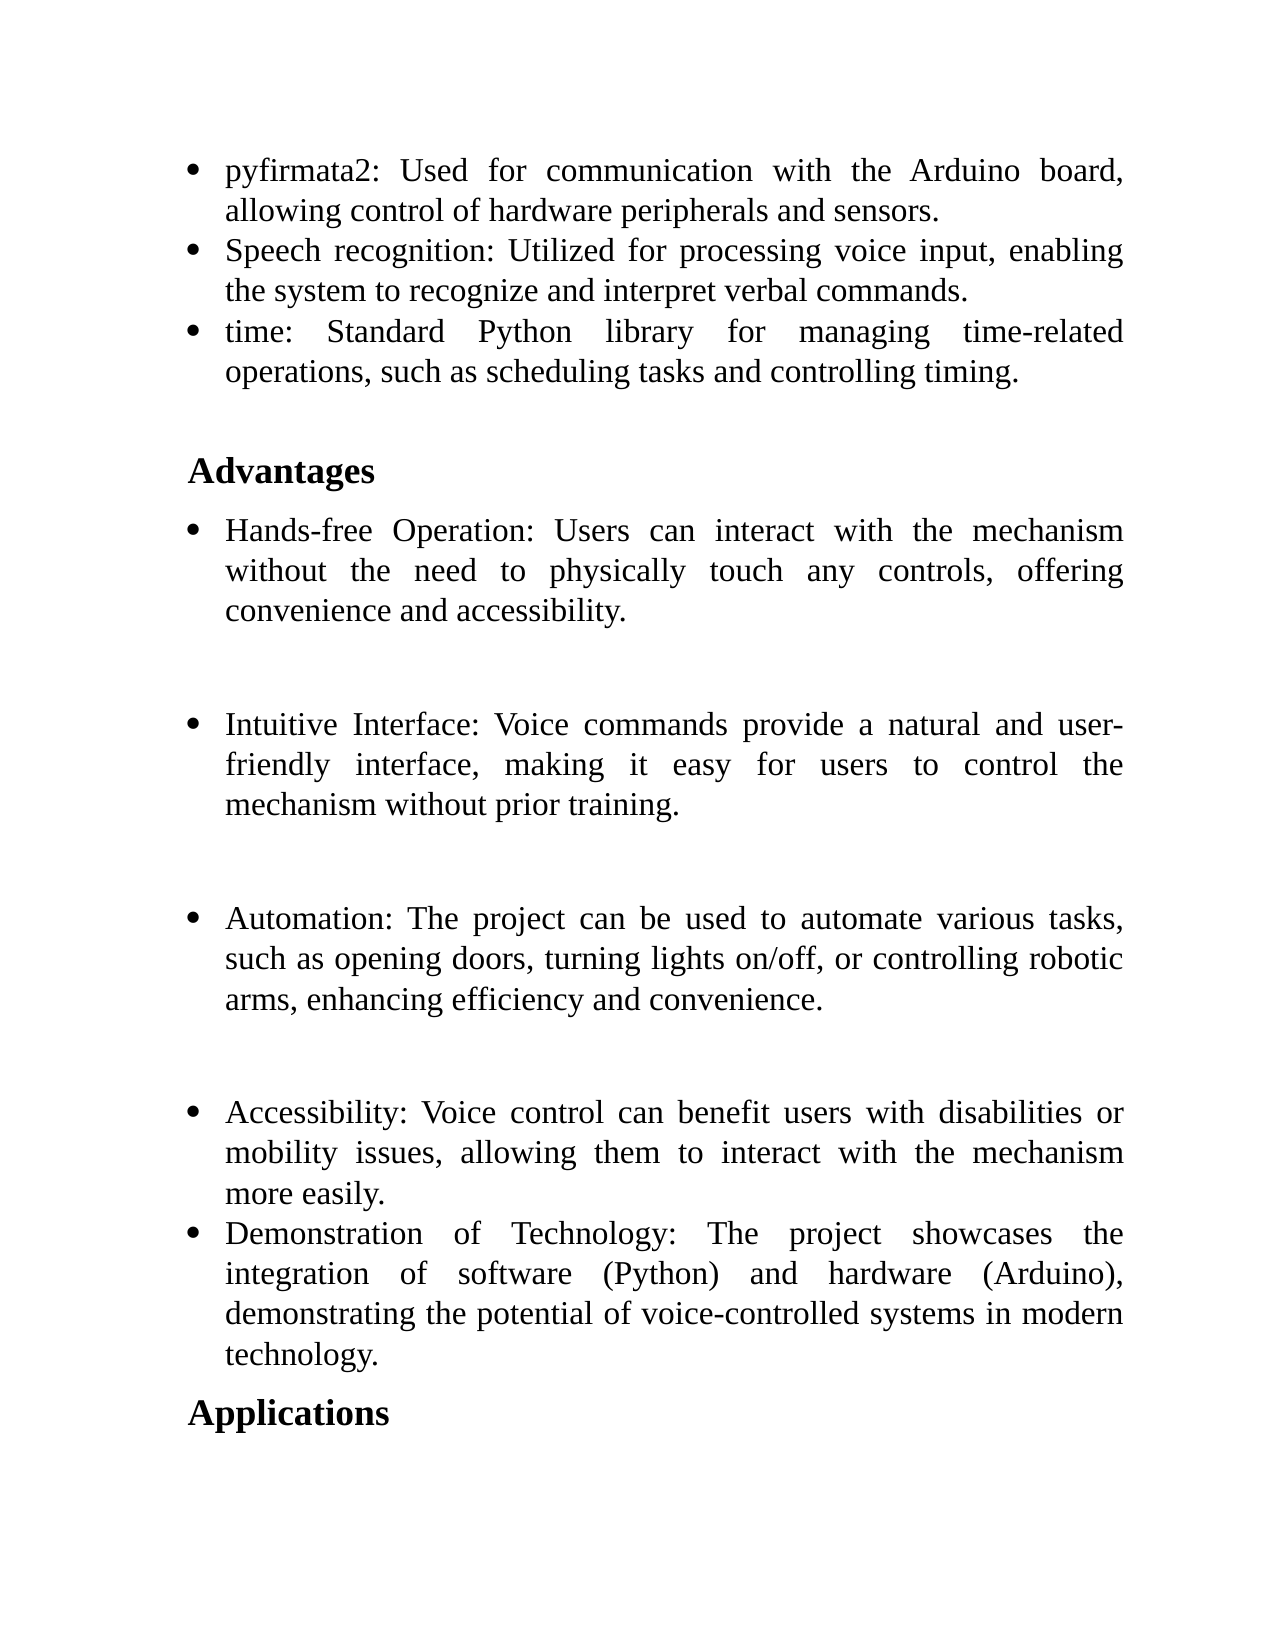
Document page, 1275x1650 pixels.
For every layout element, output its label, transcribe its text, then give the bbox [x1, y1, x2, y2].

list Accessibility: Voice control can benefit users with disabilities or mobility issues, allowing them to interact with the mechanism more easily. [187, 1092, 1125, 1211]
text Advantages [187, 448, 1125, 491]
list time: Standard Python library for managing time-related operations, such as scheduling tasks and controlling timing. [187, 311, 1125, 389]
list pyfirmata2: Used for communication with the Arduino board, allowing control of hardware peripherals and sensors. [187, 150, 1125, 228]
list Speech recognition: Utilized for processing voice input, enabling the system to recognize and interpret verbal commands. [187, 230, 1125, 309]
text Applications [187, 1391, 1125, 1434]
list Demonstration of Technology: The project showcases the integration of software (Python) and hardware (Arduino), demonstrating the potential of voice-controlled systems in modern technology. [187, 1213, 1125, 1372]
list Automation: The project can be used to automate various tasks, such as opening doors, turning lights on/off, or controlling robotic arms, enhancing efficiency and convenience. [187, 898, 1125, 1017]
list Intuitive Interface: Voice commands provide a natural and user-friendly interface, making it easy for users to control the mechanism without prior training. [187, 704, 1125, 823]
list Hands-free Operation: Users can interact with the mechanism without the need to physically touch any controls, offering convenience and accessibility. [187, 510, 1125, 629]
